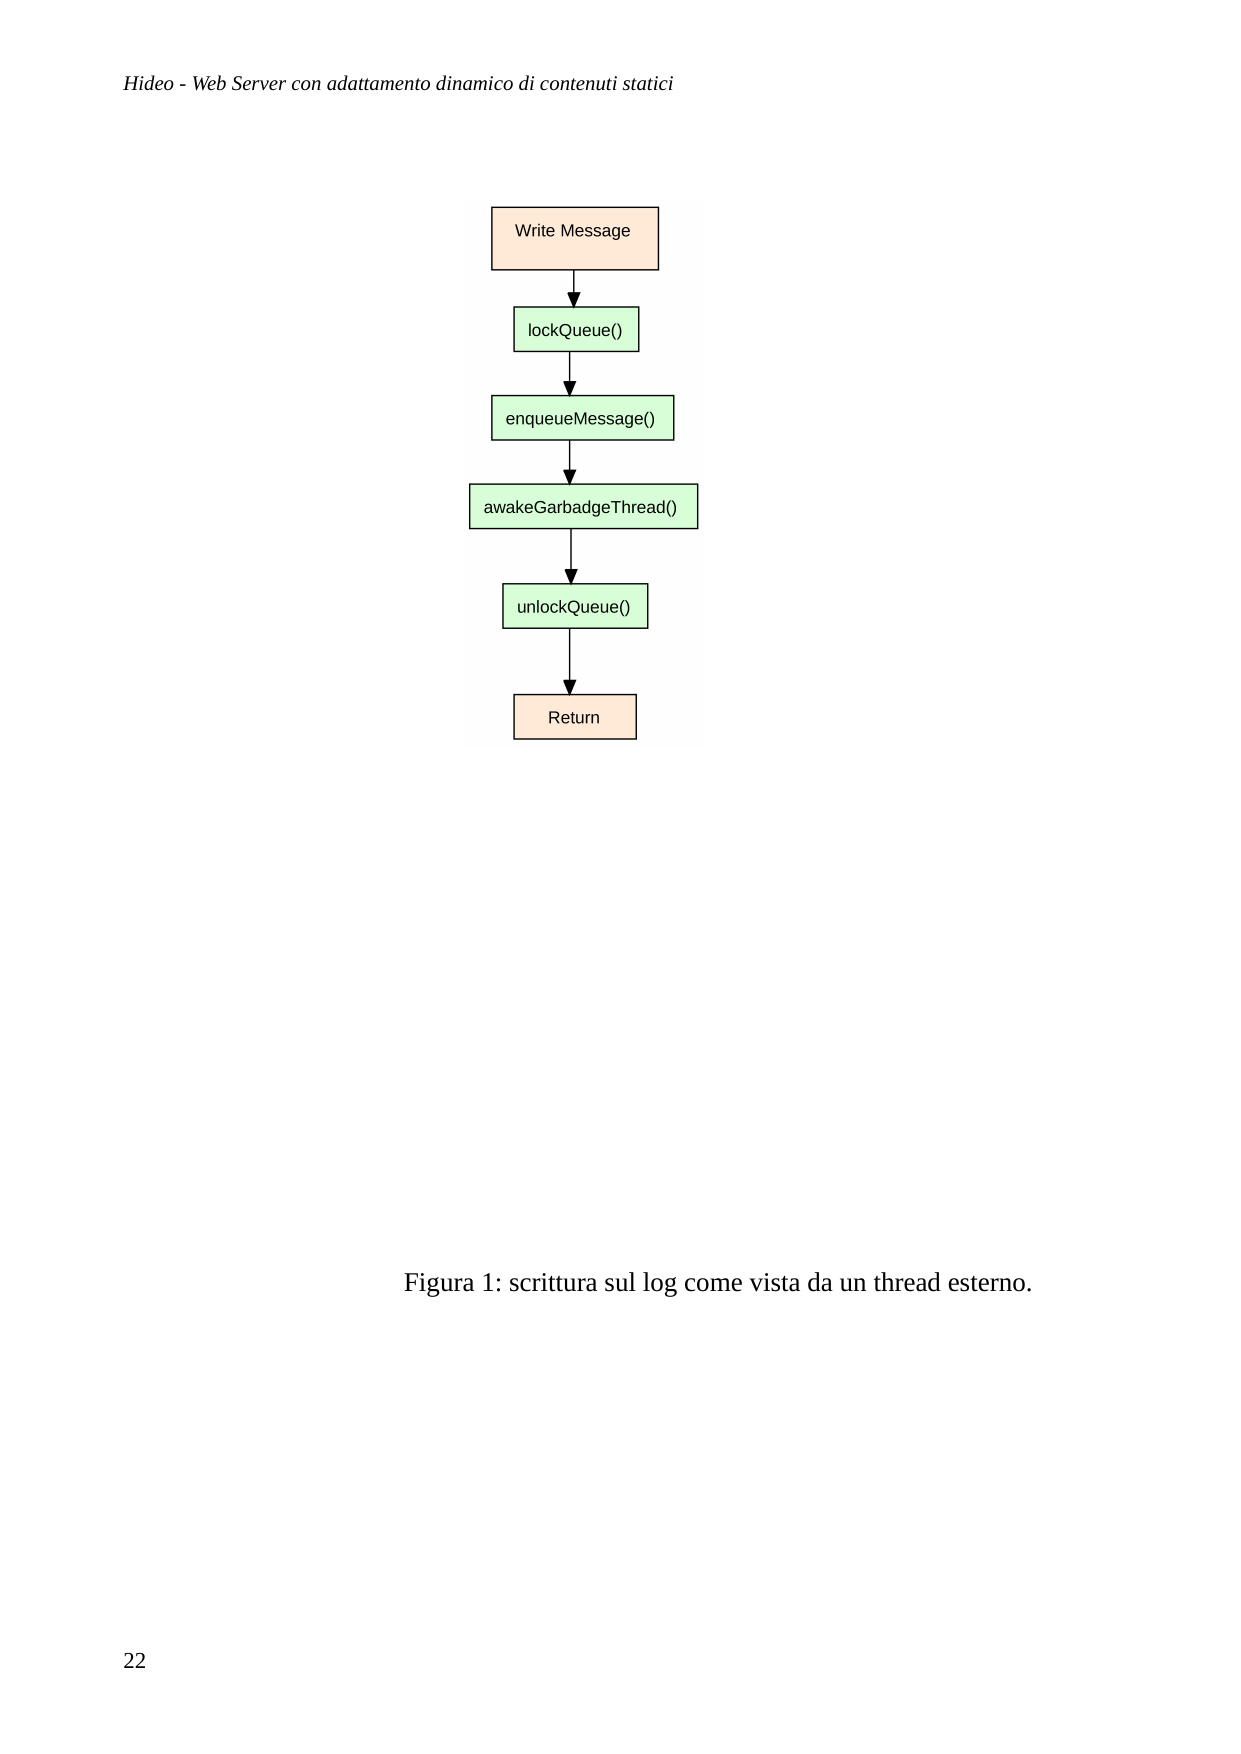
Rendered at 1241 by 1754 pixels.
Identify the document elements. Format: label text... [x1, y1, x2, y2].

text Figura 1: scrittura sul log come vista da un thread esterno. [182, 1266, 1073, 1339]
picture [462, 200, 705, 747]
